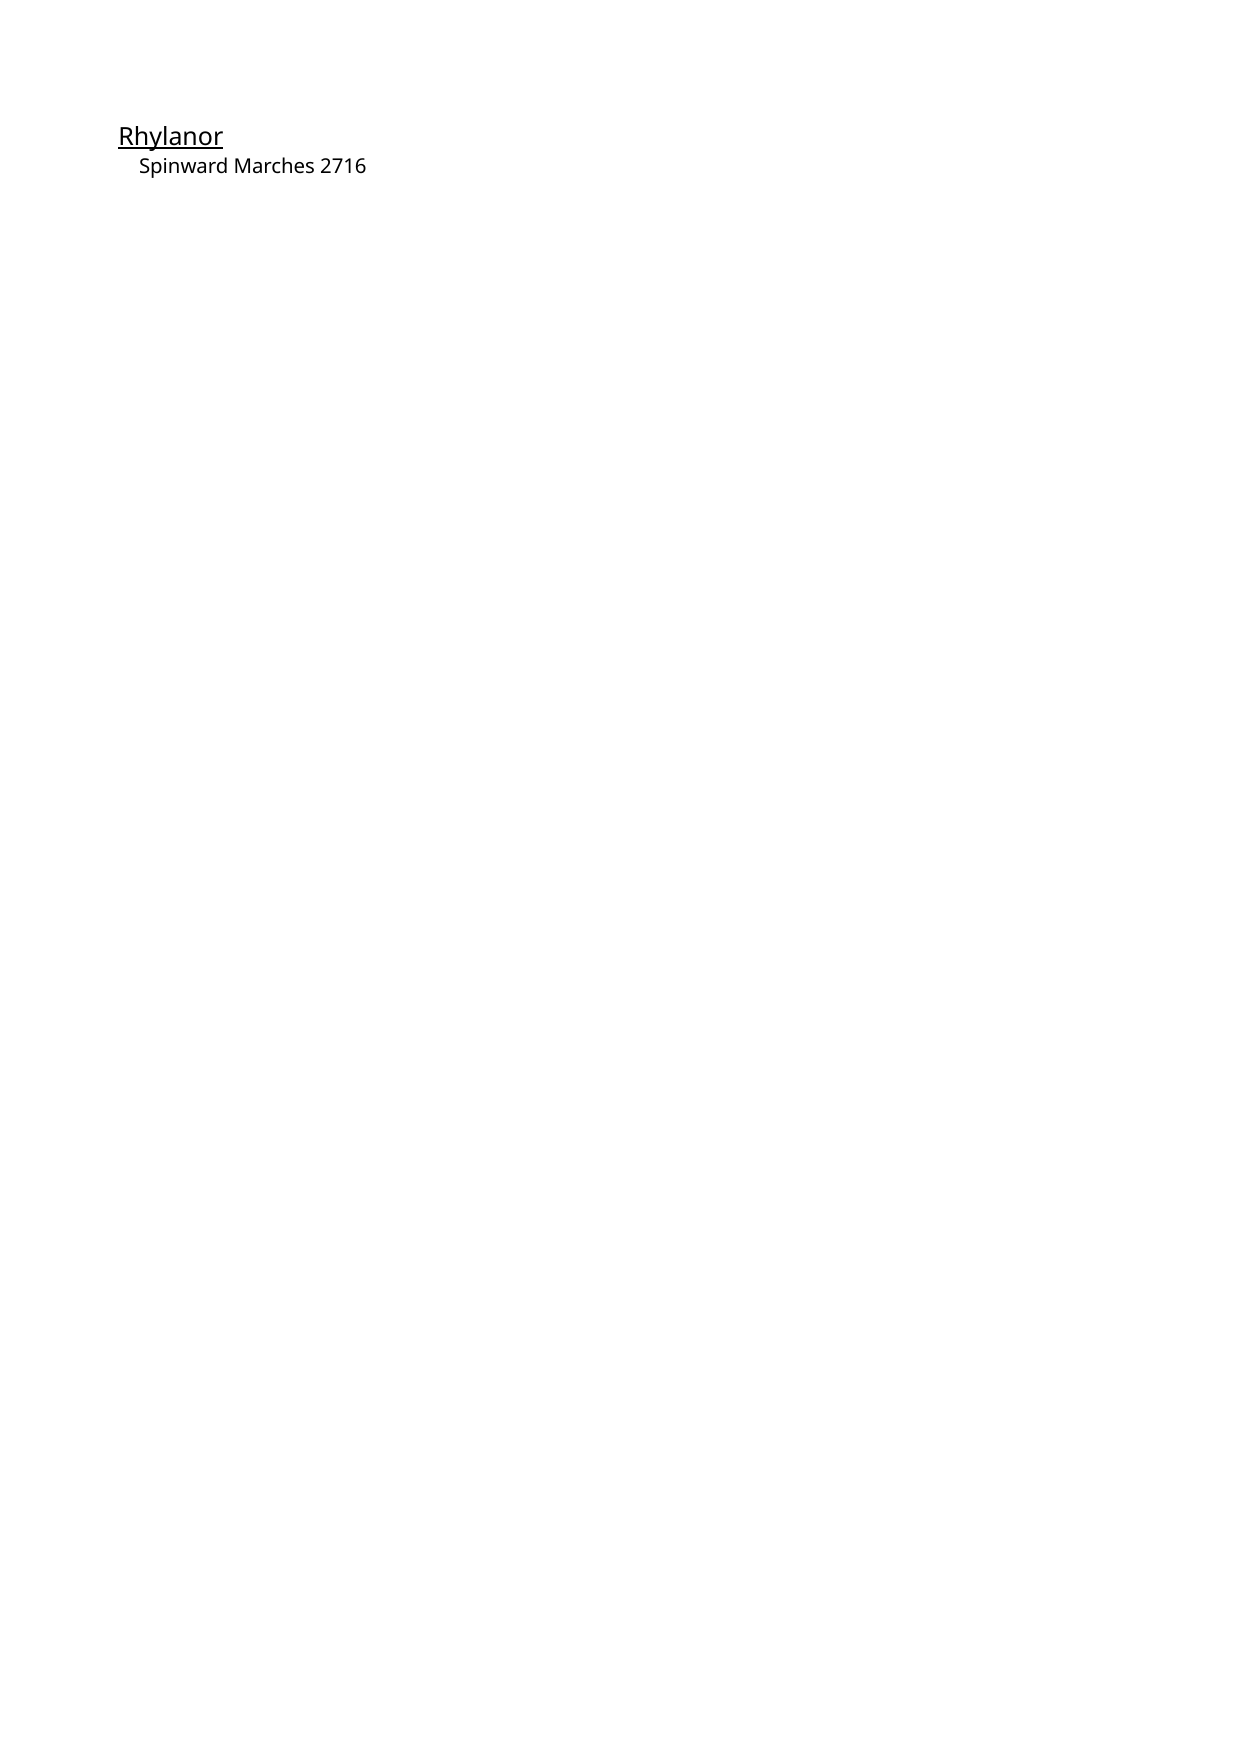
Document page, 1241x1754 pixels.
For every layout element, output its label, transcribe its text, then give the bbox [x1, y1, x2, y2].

text Rhylanor [118, 118, 1122, 152]
text Spinward Marches 2716 [139, 152, 1122, 180]
